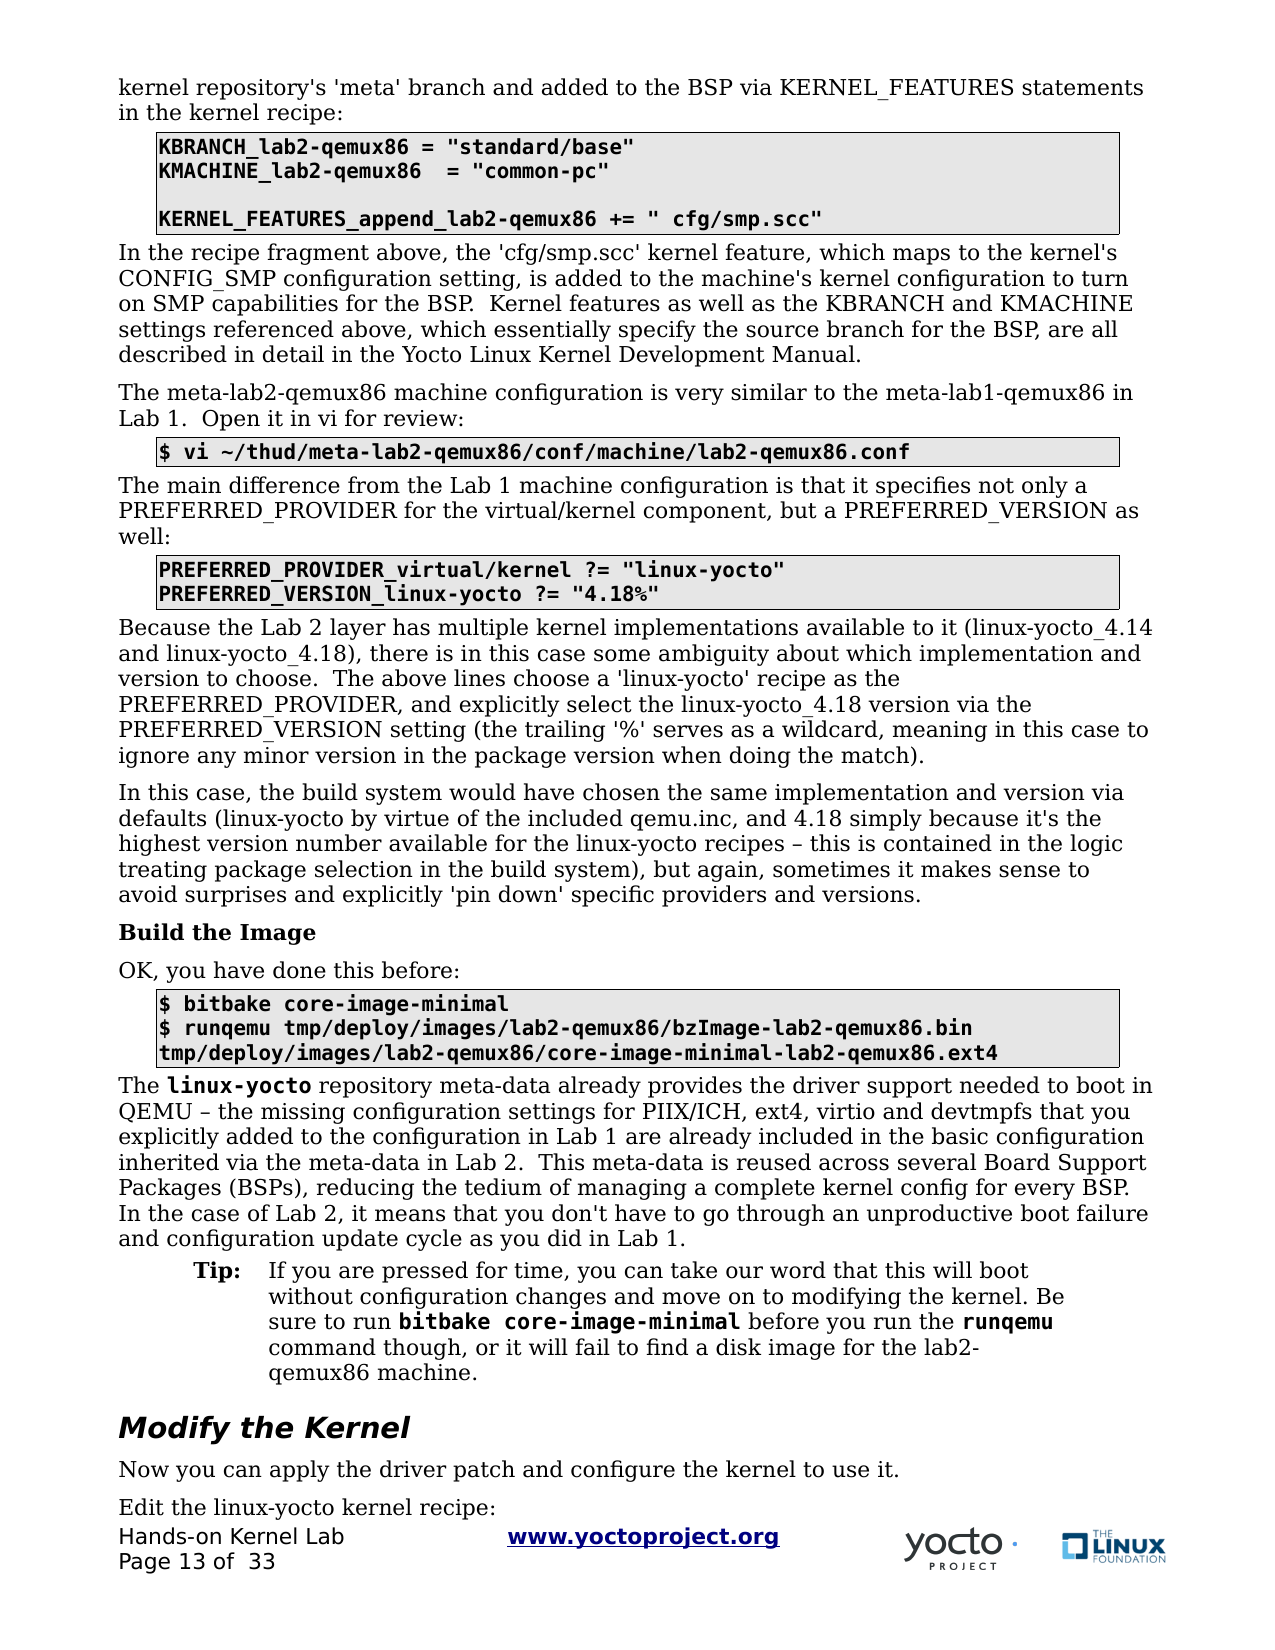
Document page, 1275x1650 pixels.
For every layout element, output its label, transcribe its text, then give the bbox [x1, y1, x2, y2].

text KBRANCH_lab2-qemux86 = "standard/base" [157, 133, 1119, 156]
text kernel repository's 'meta' branch and added to the BSP via KERNEL_FEATURES statements in the kernel recipe: [118, 75, 1157, 126]
text PREFERRED_PROVIDER_virtual/kernel ?= "linux-yocto" [157, 556, 1119, 579]
text Edit the linux-yocto kernel recipe: [118, 1495, 1157, 1521]
text In this case, the build system would have chosen the same implementation and version via defaults (linux-yocto by virtue of the included qemu.inc, and 4.18 simply because it's the highest version number available for the linux-yocto recipes – this is contained in the logic treating package selection in the build system), but again, sometimes it makes sense to avoid surprises and explicitly 'pin down' specific providers and versions. [118, 780, 1157, 908]
text PREFERRED_VERSION_linux-yocto ?= "4.18%" [157, 579, 1119, 609]
text The main difference from the Lab 1 machine configuration is that it specifies not only a PREFERRED_PROVIDER for the virtual/kernel component, but a PREFERRED_VERSION as well: [118, 473, 1157, 549]
text The meta-lab2-qemux86 machine configuration is very similar to the meta-lab1-qemux86 in Lab 1. Open it in vi for review: [118, 380, 1157, 431]
text KMACHINE_lab2-qemux86 = "common-pc" [157, 156, 1119, 181]
text Build the Image [118, 920, 1157, 946]
subtitle Modify the Kernel [118, 1411, 1157, 1445]
text OK, you have done this before: [118, 958, 1157, 983]
text $ vi ~/thud/meta-lab2-qemux86/conf/machine/lab2-qemux86.conf [157, 438, 1119, 466]
text Tip: If you are pressed for time, you can take our word that this will boot without configuration changes and move on to modifying the kernel. Be sure to run bitbake core-image-minimal before you run the runqemu command though, or it will fail to find a disk image for the lab2-qemux86 machine. [193, 1258, 1082, 1386]
text KERNEL_FEATURES_append_lab2-qemux86 += " cfg/smp.scc" [157, 205, 1119, 234]
text The linux-yocto repository meta-data already provides the driver support needed to boot in QEMU – the missing configuration settings for PIIX/ICH, ext4, virtio and devtmpfs that you explicitly added to the configuration in Lab 1 are already included in the basic configuration inherited via the meta-data in Lab 2. This meta-data is reused across several Board Support Packages (BSPs), reducing the tedium of managing a complete kernel config for every BSP. In the case of Lab 2, it means that you don't have to go through an unproductive boot failure and configuration update cycle as you did in Lab 1. [118, 1073, 1157, 1252]
text Because the Lab 2 layer has multiple kernel implementations available to it (linux-yocto_4.14 and linux-yocto_4.18), there is in this case some ambiguity about which implementation and version to choose. The above lines choose a 'linux-yocto' recipe as the PREFERRED_PROVIDER, and explicitly select the linux-yocto_4.18 version via the PREFERRED_VERSION setting (the trailing '%' serves as a wildcard, meaning in this case to ignore any minor version in the package version when doing the match). [118, 615, 1157, 768]
text $ runqemu tmp/deploy/images/lab2-qemux86/bzImage-lab2-qemux86.bin tmp/deploy/images/lab2-qemux86/core-image-minimal-lab2-qemux86.ext4 [157, 1014, 1119, 1067]
text In the recipe fragment above, the 'cfg/smp.scc' kernel feature, which maps to the kernel's CONFIG_SMP configuration setting, is added to the machine's kernel configuration to turn on SMP capabilities for the BSP. Kernel features as well as the KBRANCH and KMACHINE settings referenced above, which essentially specify the source branch for the BSP, are all described in detail in the Yocto Linux Kernel Development Manual. [118, 240, 1157, 368]
text Now you can apply the driver patch and configure the kernel to use it. [118, 1457, 1157, 1483]
text $ bitbake core-image-minimal [157, 990, 1119, 1014]
